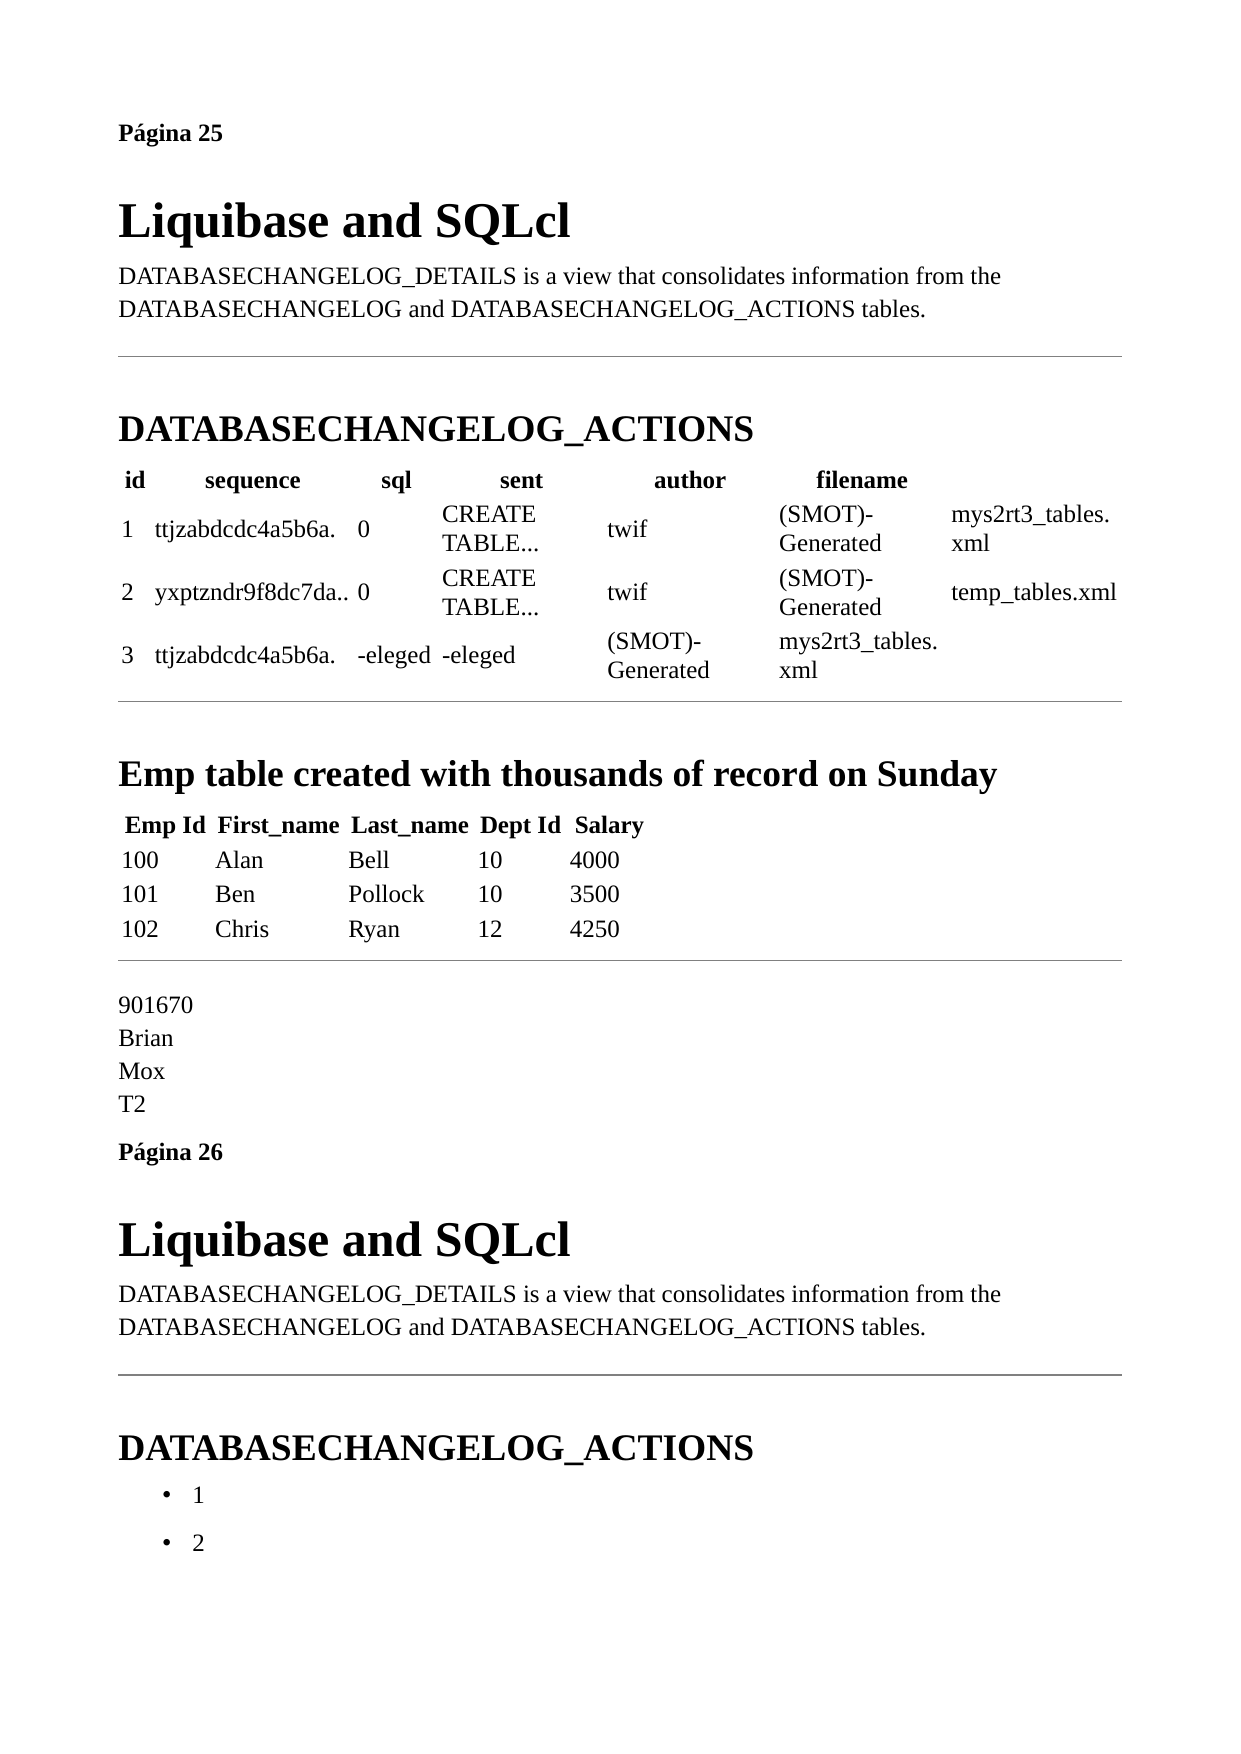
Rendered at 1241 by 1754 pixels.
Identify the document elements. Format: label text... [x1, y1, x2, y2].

table_cell -eleged [354, 623, 439, 687]
table_cell mys2rt3_tables.xml [776, 623, 948, 687]
subtitle Emp table created with thousands of record on Sunday [118, 752, 1122, 795]
table_cell 1 [118, 497, 152, 560]
table_cell 3500 [567, 877, 652, 911]
table_cell Ben [212, 877, 345, 911]
table_header Salary [567, 808, 652, 842]
table_cell 100 [118, 842, 212, 877]
table_cell (SMOT)-Generated [776, 497, 948, 560]
table_cell 2 [118, 560, 152, 623]
table_header sql [354, 462, 439, 497]
subtitle Liquibase and SQLcl [118, 1209, 1122, 1267]
text 901670 Brian Mox T2 [118, 990, 1122, 1118]
table_cell Alan [212, 842, 345, 877]
table_header Dept Id [474, 808, 567, 842]
table_cell Bell [345, 842, 474, 877]
table_header sent [439, 462, 604, 497]
table_header id [118, 462, 152, 497]
subtitle DATABASECHANGELOG_ACTIONS [118, 406, 1122, 449]
table_cell (SMOT)-Generated [604, 623, 776, 687]
table_cell 10 [474, 842, 567, 877]
table_cell yxptzndr9f8dc7da.. [152, 560, 354, 623]
table_cell ttjzabdcdc4a5b6a. [152, 497, 354, 560]
table_header Emp Id [118, 808, 212, 842]
table_cell Chris [212, 911, 345, 946]
table_cell 12 [474, 911, 567, 946]
table_header First_name [212, 808, 345, 842]
table_cell Pollock [345, 877, 474, 911]
list 2 [162, 1528, 1122, 1557]
table_cell 101 [118, 877, 212, 911]
table_cell (SMOT)-Generated [776, 560, 948, 623]
text Página 25 [118, 118, 1122, 147]
table_cell CREATE TABLE... [439, 497, 604, 560]
table_cell 4250 [567, 911, 652, 946]
table_cell mys2rt3_tables.xml [948, 497, 1122, 560]
table_header [948, 462, 1122, 497]
table_cell -eleged [439, 623, 604, 687]
subtitle DATABASECHANGELOG_ACTIONS [118, 1425, 1122, 1468]
text DATABASECHANGELOG_DETAILS is a view that consolidates information from the DATABASECHANGELOG and DATABASECHANGELOG_ACTIONS tables. [118, 261, 1122, 322]
text DATABASECHANGELOG_DETAILS is a view that consolidates information from the DATABASECHANGELOG and DATABASECHANGELOG_ACTIONS tables. [118, 1279, 1122, 1341]
table_cell CREATE TABLE... [439, 560, 604, 623]
table_cell 0 [354, 497, 439, 560]
table_cell 0 [354, 560, 439, 623]
table_cell Ryan [345, 911, 474, 946]
table_header filename [776, 462, 948, 497]
table_cell [948, 623, 1122, 687]
list 1 [162, 1481, 1122, 1509]
table_cell temp_tables.xml [948, 560, 1122, 623]
table_cell 4000 [567, 842, 652, 877]
table_cell ttjzabdcdc4a5b6a. [152, 623, 354, 687]
table_cell 3 [118, 623, 152, 687]
table_header author [604, 462, 776, 497]
table_cell 10 [474, 877, 567, 911]
table_header sequence [152, 462, 354, 497]
text Página 26 [118, 1137, 1122, 1165]
table_cell twif [604, 497, 776, 560]
subtitle Liquibase and SQLcl [118, 191, 1122, 248]
table_cell 102 [118, 911, 212, 946]
table_cell twif [604, 560, 776, 623]
table_header Last_name [345, 808, 474, 842]
